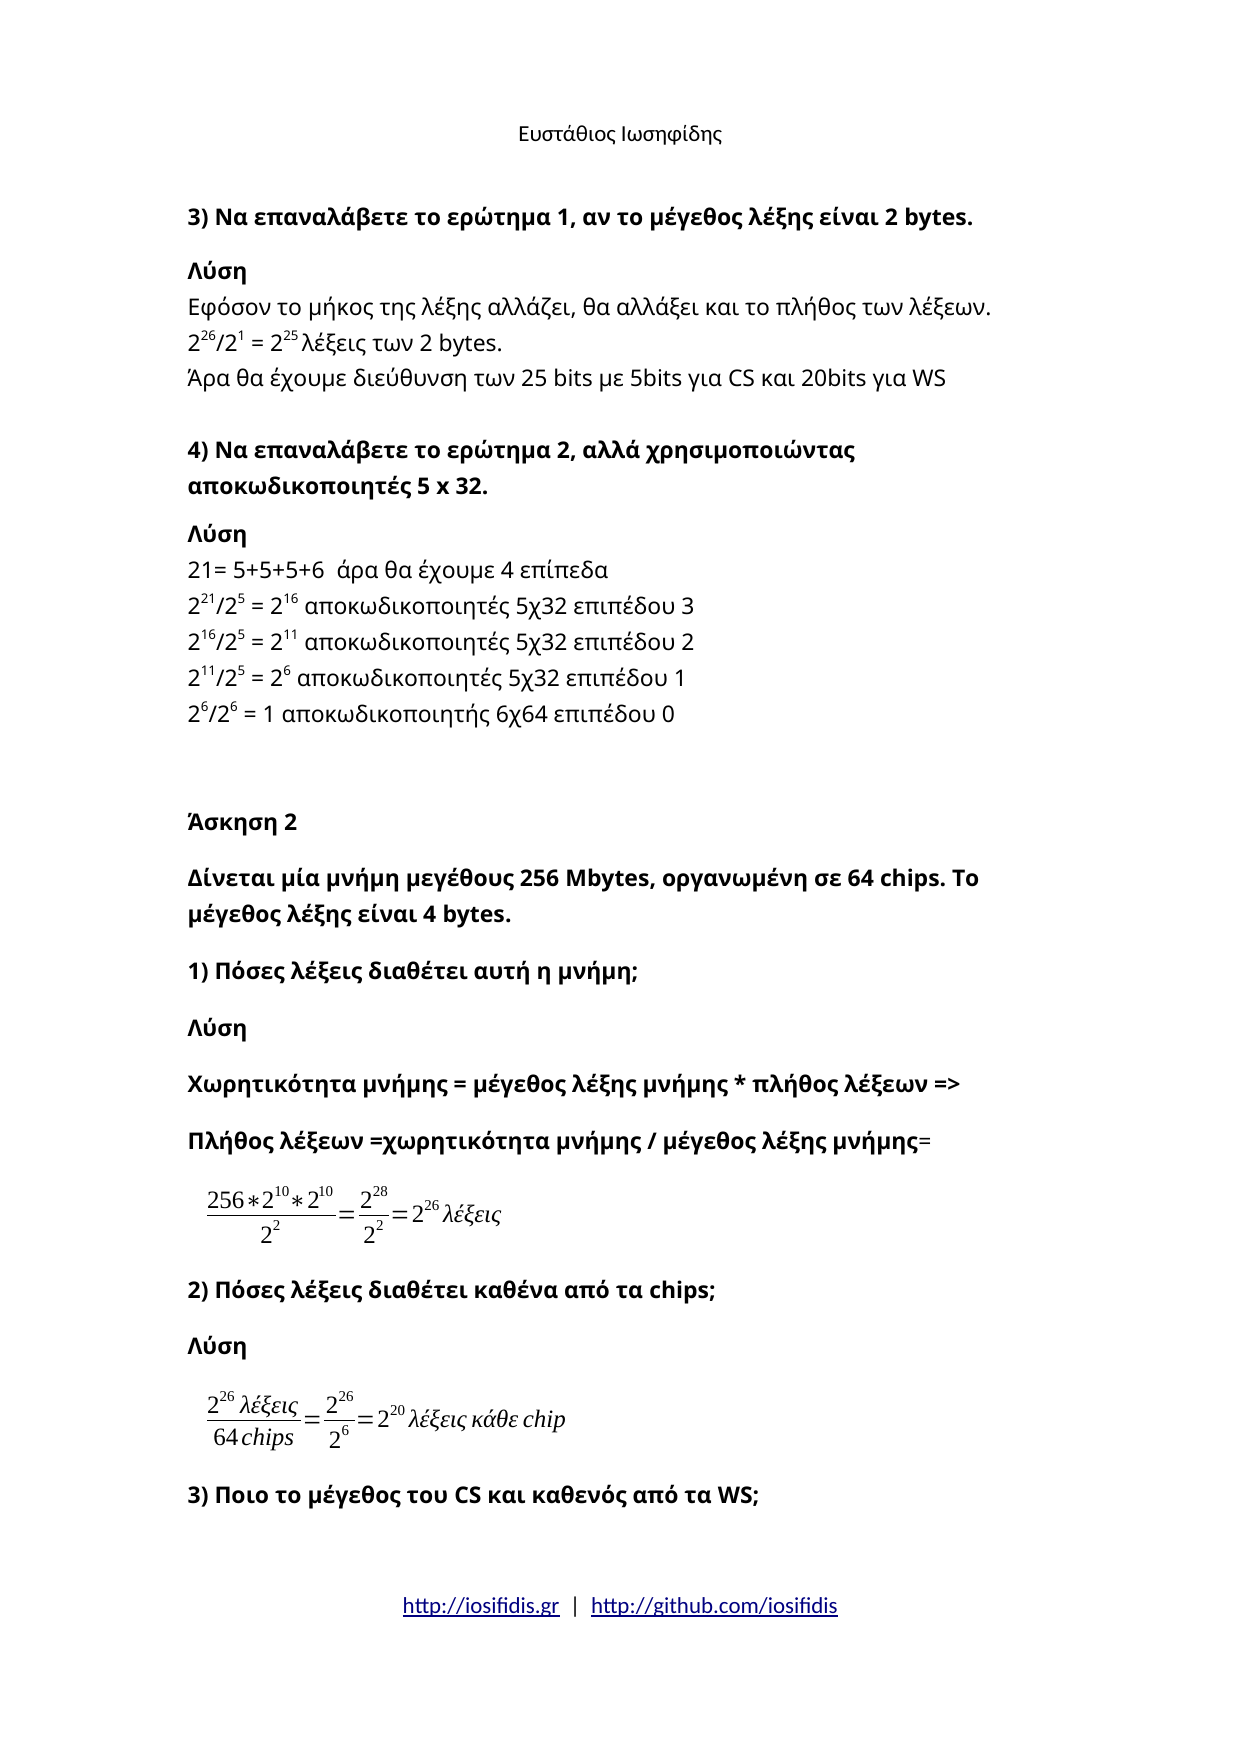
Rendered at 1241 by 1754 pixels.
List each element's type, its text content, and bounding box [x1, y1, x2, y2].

text Λύση [187, 1012, 1053, 1043]
text Λύση [187, 254, 1053, 286]
text Εφόσον το μήκος της λέξης αλλάζει, θα αλλάξει και το πλήθος των λέξεων. [187, 291, 1053, 322]
text 3) Να επαναλάβετε το ερώτημα 1, αν το μέγεθος λέξης είναι 2 bytes. [187, 201, 1053, 232]
text 2) Πόσες λέξεις διαθέτει καθένα από τα chips; [187, 1273, 1053, 1305]
text 226/21 = 225 λέξεις των 2 bytes. [187, 326, 1053, 358]
text 216/25 = 211 αποκωδικοποιητές 5χ32 επιπέδου 2 [187, 626, 1053, 657]
text Χωρητικότητα μνήμης = μέγεθος λέξης μνήμης * πλήθος λέξεων => [187, 1068, 1053, 1100]
text Άρα θα έχουμε διεύθυνση των 25 bits με 5bits για CS και 20bits για WS [187, 362, 1053, 394]
text Δίνεται μία μνήμη μεγέθους 256 Mbytes, οργανωμένη σε 64 chips. Το μέγεθος λέξης είναι 4 bytes. [187, 862, 1053, 929]
text 4) Να επαναλάβετε το ερώτημα 2, αλλά χρησιμοποιώντας αποκωδικοποιητές 5 x 32. [187, 434, 1053, 501]
text 26/26 = 1 αποκωδικοποιητής 6χ64 επιπέδου 0 [187, 698, 1053, 729]
text 21= 5+5+5+6 άρα θα έχουμε 4 επίπεδα [187, 554, 1053, 585]
text 211/25 = 26 αποκωδικοποιητές 5χ32 επιπέδου 1 [187, 662, 1053, 693]
text Λύση [187, 518, 1053, 549]
text 221/25 = 216 αποκωδικοποιητές 5χ32 επιπέδου 3 [187, 590, 1053, 621]
text 3) Ποιο το μέγεθος του CS και καθενός από τα WS; [187, 1479, 1053, 1510]
text Πλήθος λέξεων =χωρητικότητα μνήμης / μέγεθος λέξης μνήμης= [187, 1125, 1053, 1156]
text Άσκηση 2 [187, 805, 1053, 837]
text Λύση [187, 1330, 1053, 1362]
text 1) Πόσες λέξεις διαθέτει αυτή η μνήμη; [187, 955, 1053, 986]
